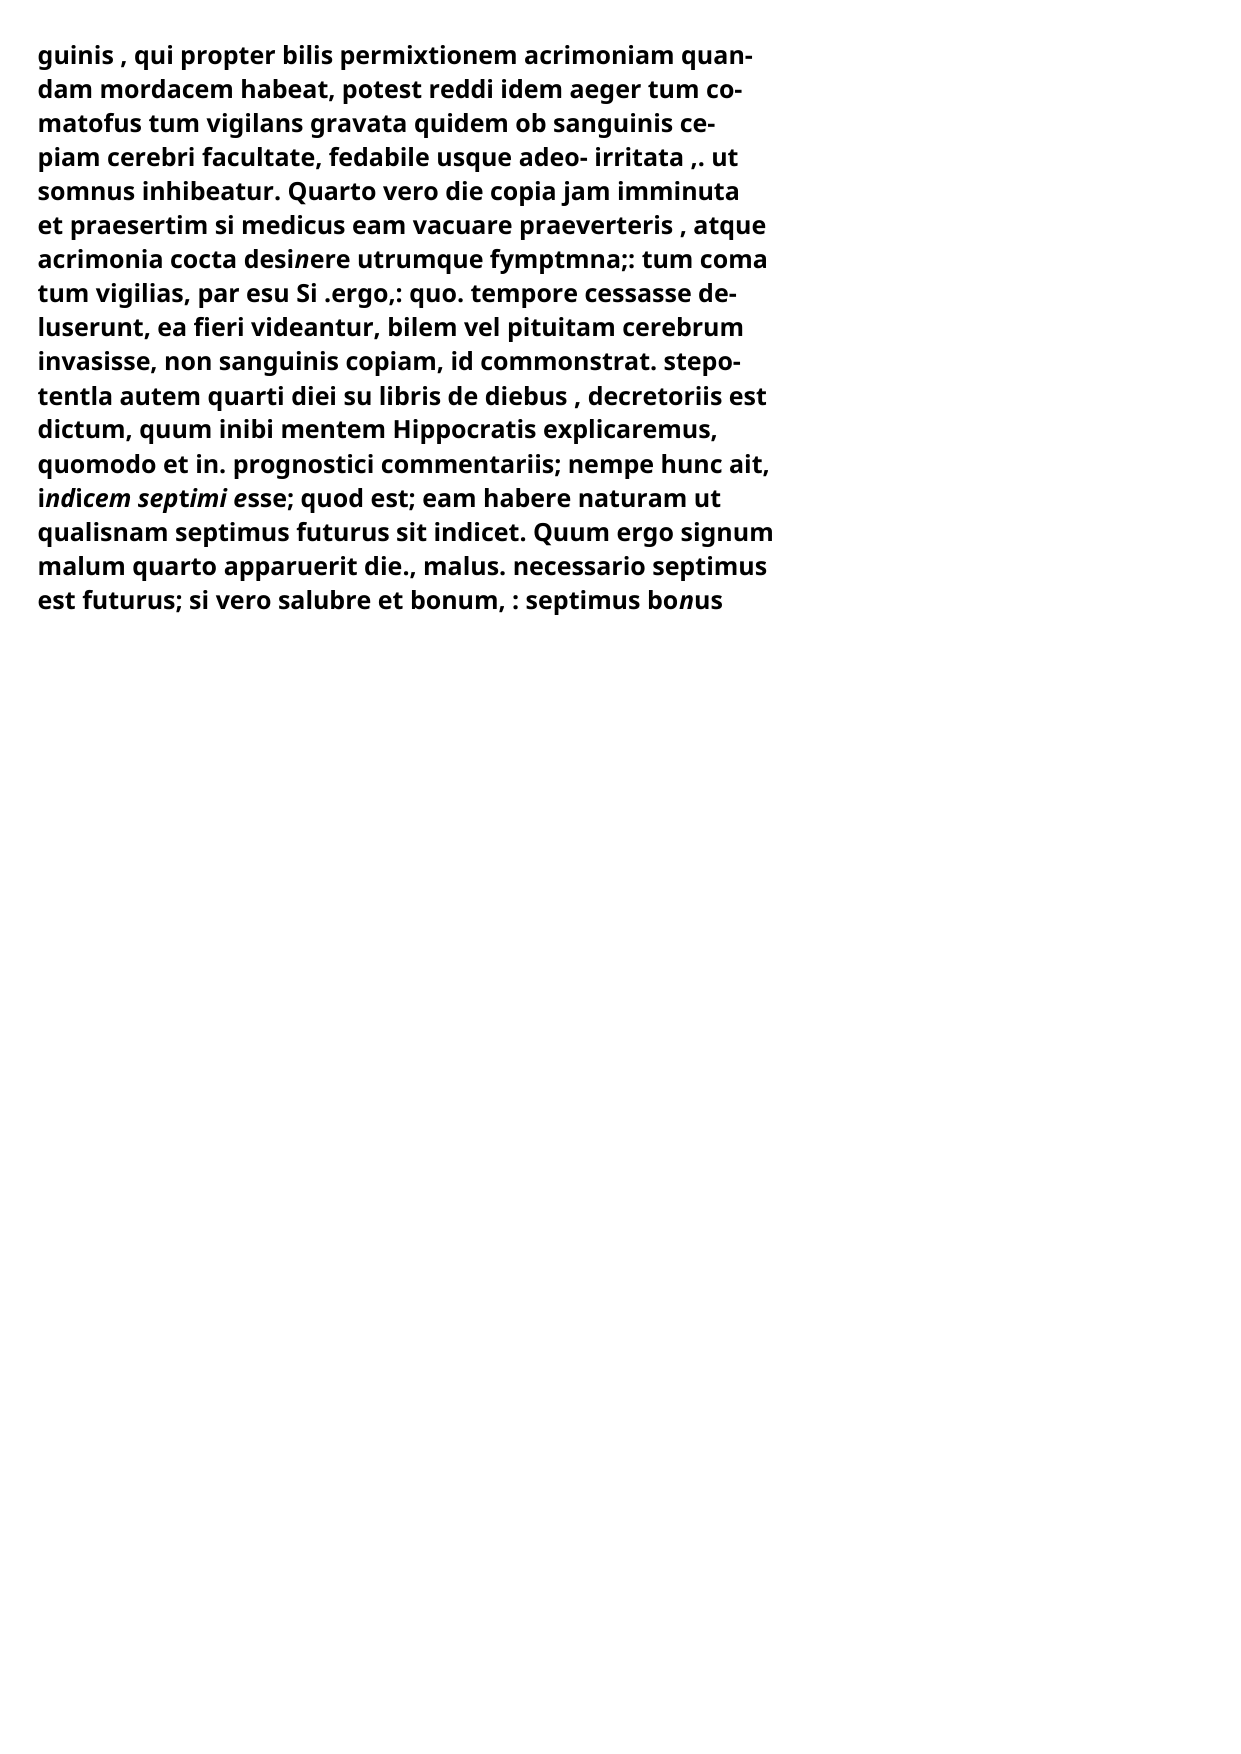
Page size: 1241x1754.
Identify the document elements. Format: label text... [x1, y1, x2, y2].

text guinis , qui propter bilis permixtionem acrimoniam quan- dam mordacem habeat, potest reddi idem aeger tum co- matofus tum vigilans gravata quidem ob sanguinis ce- piam cerebri facultate, fedabile usque adeo- irritata ,. ut somnus inhibeatur. Quarto vero die copia jam imminuta et praesertim si medicus eam vacuare praeverteris , atque acrimonia cocta desinere utrumque fymptmna;: tum coma tum vigilias, par esu Si .ergo,: quo. tempore cessasse de- luserunt, ea fieri videantur, bilem vel pituitam cerebrum invasisse, non sanguinis copiam, id commonstrat. stepo- tentla autem quarti diei su libris de diebus , decretoriis est dictum, quum inibi mentem Hippocratis explicaremus, quomodo et in. prognostici commentariis; nempe hunc ait, indicem septimi esse; quod est; eam habere naturam ut qualisnam septimus futurus sit indicet. Quum ergo signum malum quarto apparuerit die., malus. necessario septimus est futurus; si vero salubre et bonum, : septimus bonus [37, 37, 1203, 617]
